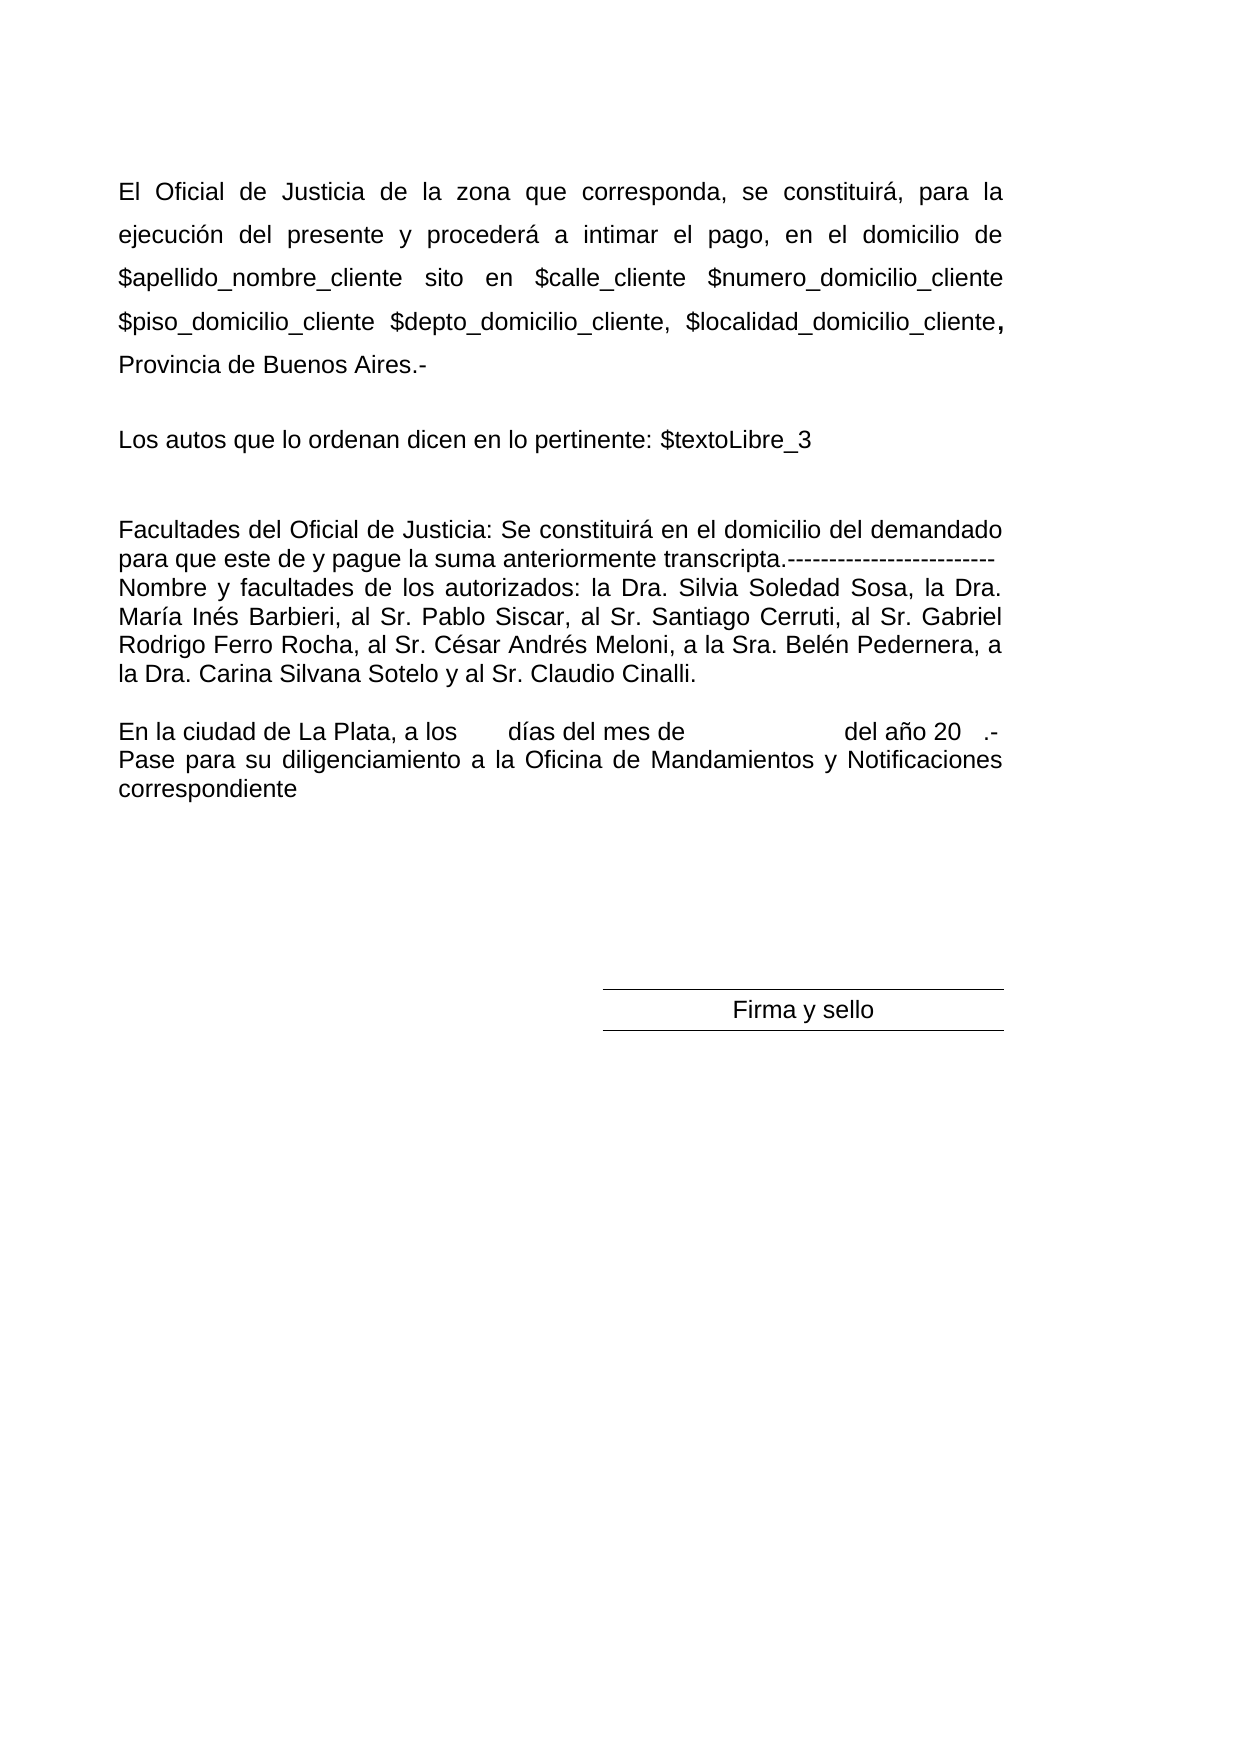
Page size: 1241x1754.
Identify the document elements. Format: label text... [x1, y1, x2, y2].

table_cell [106, 1030, 603, 1072]
text El Oficial de Justicia de la zona que corresponda, se constituirá, para la ejecución del presente y procederá a intimar el pago, en el domicilio de $apellido_nombre_cliente sito en $calle_cliente $numero_domicilio_cliente $piso_domicilio_cliente $depto_domicilio_cliente, $localidad_domicilio_cliente, Provincia de Buenos Aires.- [118, 177, 1004, 378]
table_header Firma y sello [603, 990, 1004, 1030]
text En la ciudad de La Plata, a los días del mes de del año 20 .- Pase para su diligenciamiento a la Oficina de Mandamientos y Notificaciones correspondiente [118, 717, 1004, 803]
text Facultades del Oficial de Justicia: Se constituirá en el domicilio del demandado para que este de y pague la suma anteriormente transcripta.------------------------- [118, 515, 1004, 573]
text Nombre y facultades de los autorizados: la Dra. Silvia Soledad Sosa, la Dra. María Inés Barbieri, al Sr. Pablo Siscar, al Sr. Santiago Cerruti, al Sr. Gabriel Rodrigo Ferro Rocha, al Sr. César Andrés Meloni, a la Sra. Belén Pedernera, a la Dra. Carina Silvana Sotelo y al Sr. Claudio Cinalli. [118, 573, 1004, 688]
table_header [106, 989, 603, 1030]
table_cell [603, 1031, 1004, 1072]
text Los autos que lo ordenan dicen en lo pertinente: $textoLibre_3 [118, 425, 1004, 454]
